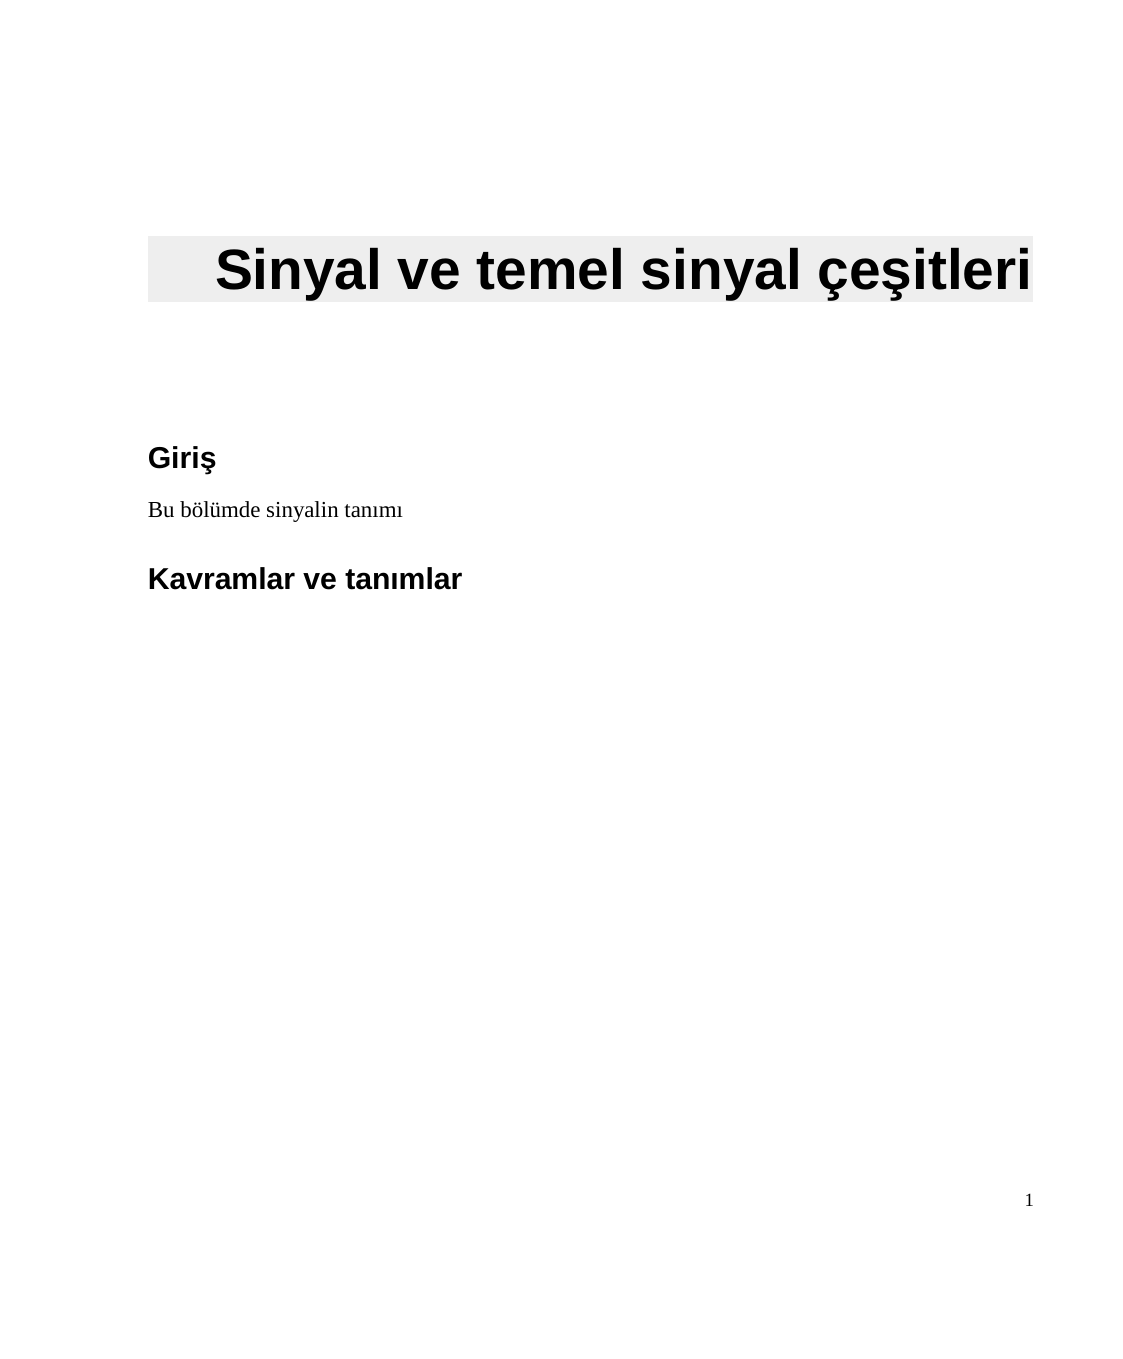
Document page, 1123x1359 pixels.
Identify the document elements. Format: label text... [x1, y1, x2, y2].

subtitle Kavramlar ve tanımlar [148, 561, 1033, 596]
text Bu bölümde sinyalin tanımı [148, 496, 1033, 522]
subtitle Giriş [148, 440, 1033, 475]
subtitle Sinyal ve temel sinyal çeşitleri [148, 236, 1033, 302]
